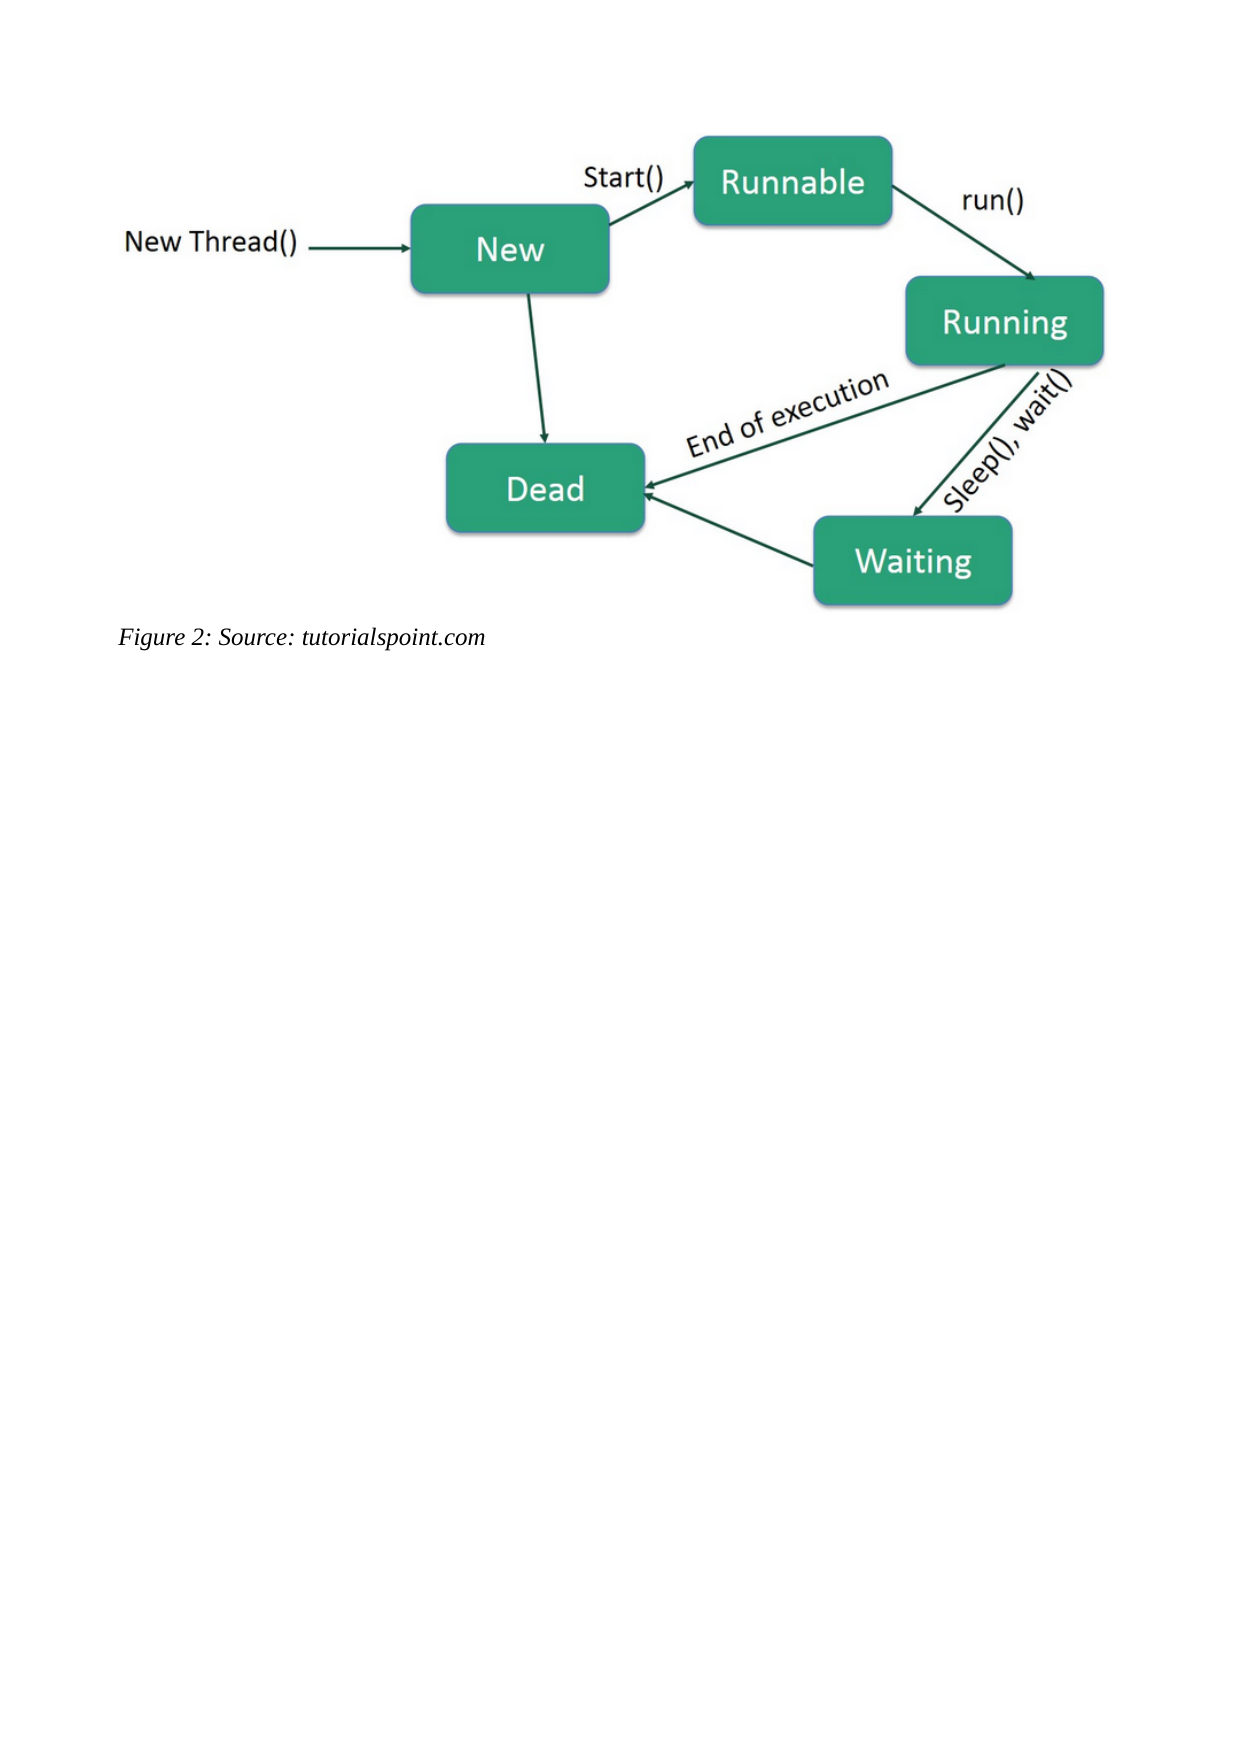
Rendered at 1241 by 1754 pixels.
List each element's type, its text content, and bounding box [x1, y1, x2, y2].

picture [118, 130, 1123, 623]
text Figure 2: Source: tutorialspoint.com [118, 623, 1122, 651]
